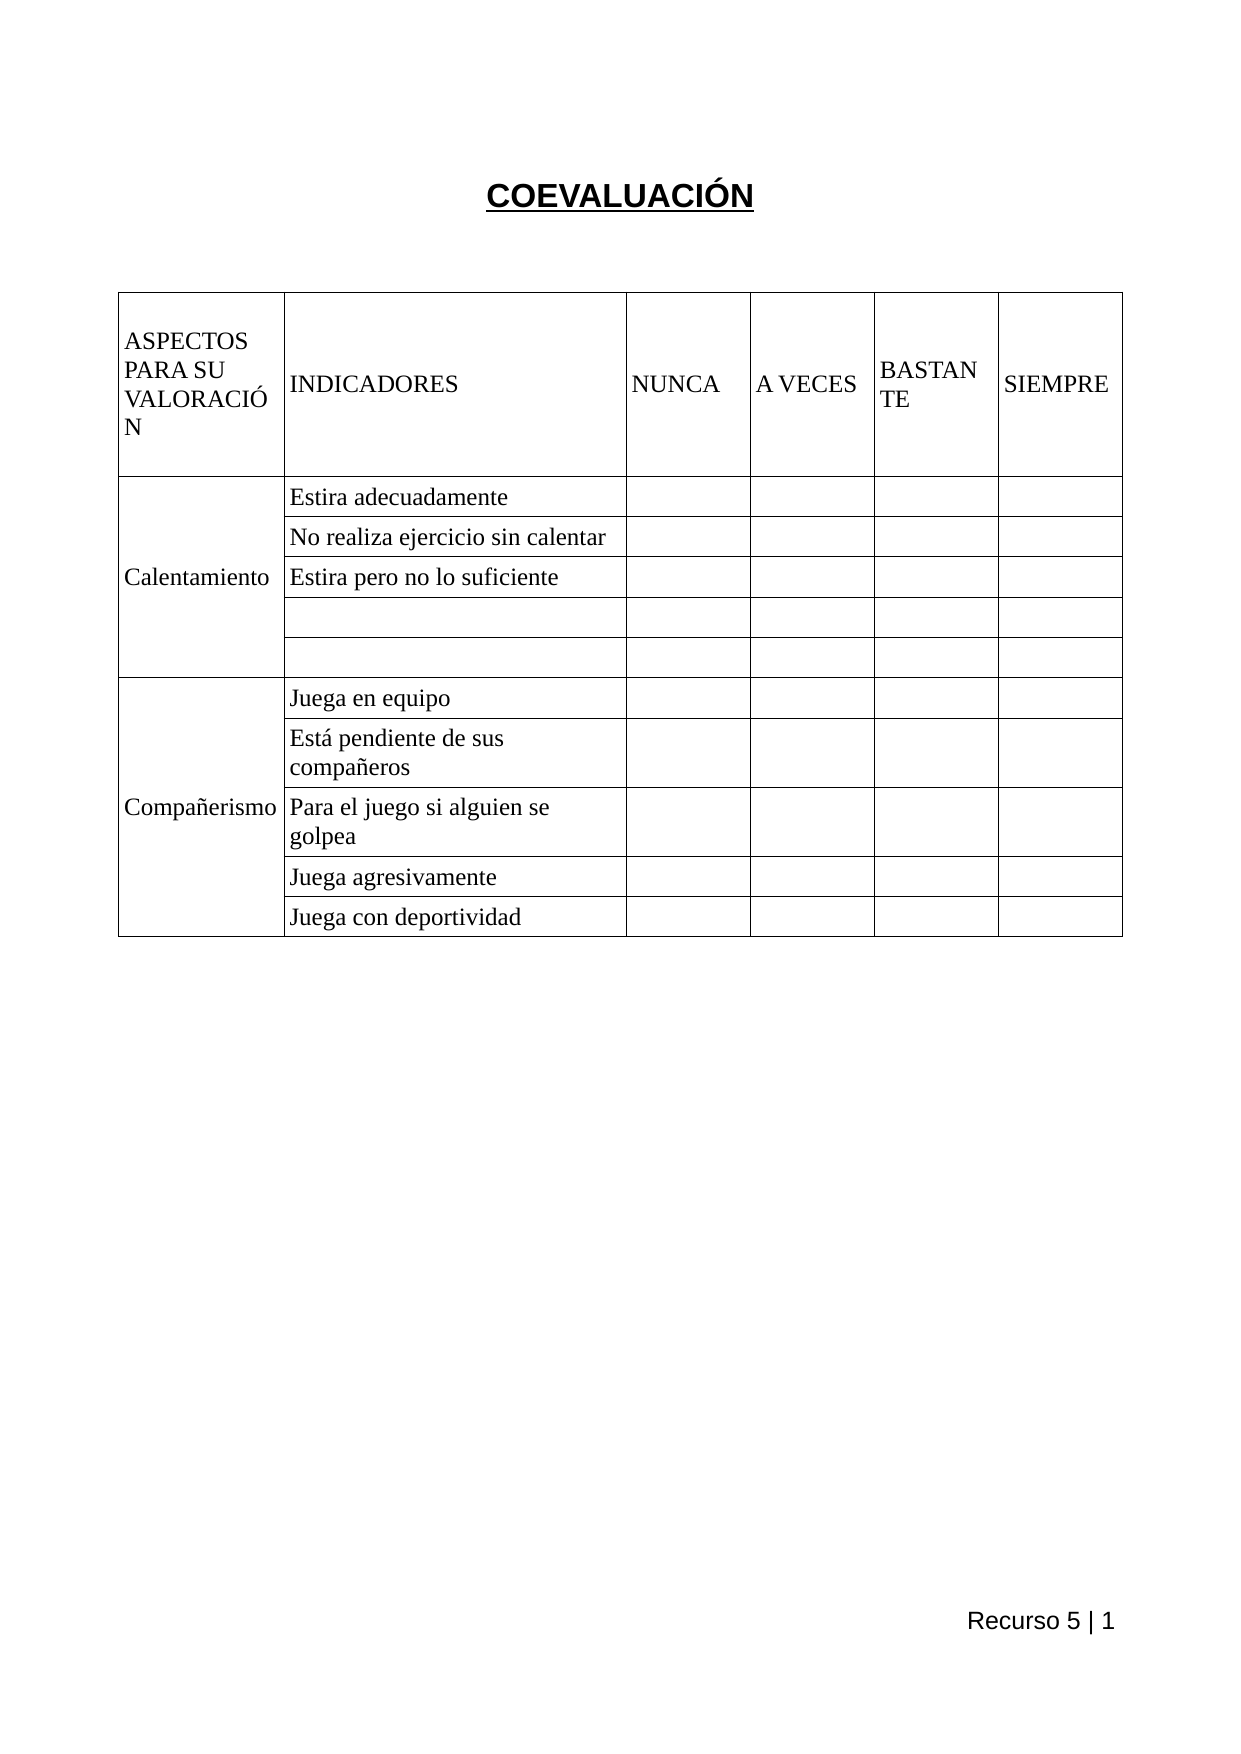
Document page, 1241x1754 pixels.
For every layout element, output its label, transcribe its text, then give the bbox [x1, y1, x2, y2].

table_cell [875, 719, 998, 787]
table_cell [999, 788, 1122, 856]
table_cell [999, 517, 1122, 556]
table_cell [627, 477, 750, 516]
table_cell [999, 598, 1122, 637]
table_cell [751, 897, 874, 936]
table_cell [285, 598, 626, 637]
table_cell [627, 557, 750, 597]
table_cell [875, 517, 998, 556]
table_cell [751, 517, 874, 556]
table_cell [751, 557, 874, 597]
table_cell [627, 678, 750, 718]
table_cell [875, 477, 998, 516]
table_cell [875, 598, 998, 637]
text COEVALUACIÓN [118, 176, 1122, 215]
table_cell [875, 897, 998, 936]
table_cell [627, 788, 750, 856]
table_cell [751, 477, 874, 516]
table_cell [875, 857, 998, 896]
table_cell [875, 638, 998, 677]
table_cell [875, 788, 998, 856]
table_cell [999, 557, 1122, 597]
table_cell Juega con deportividad [285, 897, 626, 936]
table_cell [875, 678, 998, 718]
table_cell [627, 638, 750, 677]
table_cell Compañerismo [119, 678, 284, 936]
table_cell [875, 557, 998, 597]
table_cell [999, 678, 1122, 718]
table_cell [627, 857, 750, 896]
table_cell No realiza ejercicio sin calentar [285, 517, 626, 556]
table_cell Juega agresivamente [285, 857, 626, 896]
table_header SIEMPRE [999, 293, 1122, 476]
table_header NUNCA [627, 293, 750, 476]
table_cell Está pendiente de sus compañeros [285, 719, 626, 787]
table_cell [627, 598, 750, 637]
table_cell Estira adecuadamente [285, 477, 626, 516]
table_header A VECES [751, 293, 874, 476]
table_cell [999, 897, 1122, 936]
table_cell [627, 897, 750, 936]
table_cell [751, 719, 874, 787]
table_cell Calentamiento [119, 477, 284, 677]
table_cell Para el juego si alguien se golpea [285, 788, 626, 856]
table_cell [999, 719, 1122, 787]
table_cell [751, 788, 874, 856]
table_cell [627, 517, 750, 556]
table_cell [751, 598, 874, 637]
table_cell [285, 638, 626, 677]
table_cell Estira pero no lo suficiente [285, 557, 626, 597]
table_cell [999, 477, 1122, 516]
table_cell [751, 678, 874, 718]
table_header INDICADORES [285, 293, 626, 476]
table_cell Juega en equipo [285, 678, 626, 718]
table_cell [999, 638, 1122, 677]
table_cell [627, 719, 750, 787]
table_cell [751, 857, 874, 896]
table_cell [999, 857, 1122, 896]
table_cell [751, 638, 874, 677]
table_header BASTANTE [875, 293, 998, 476]
table_header ASPECTOS PARA SU VALORACIÓN [119, 293, 284, 476]
